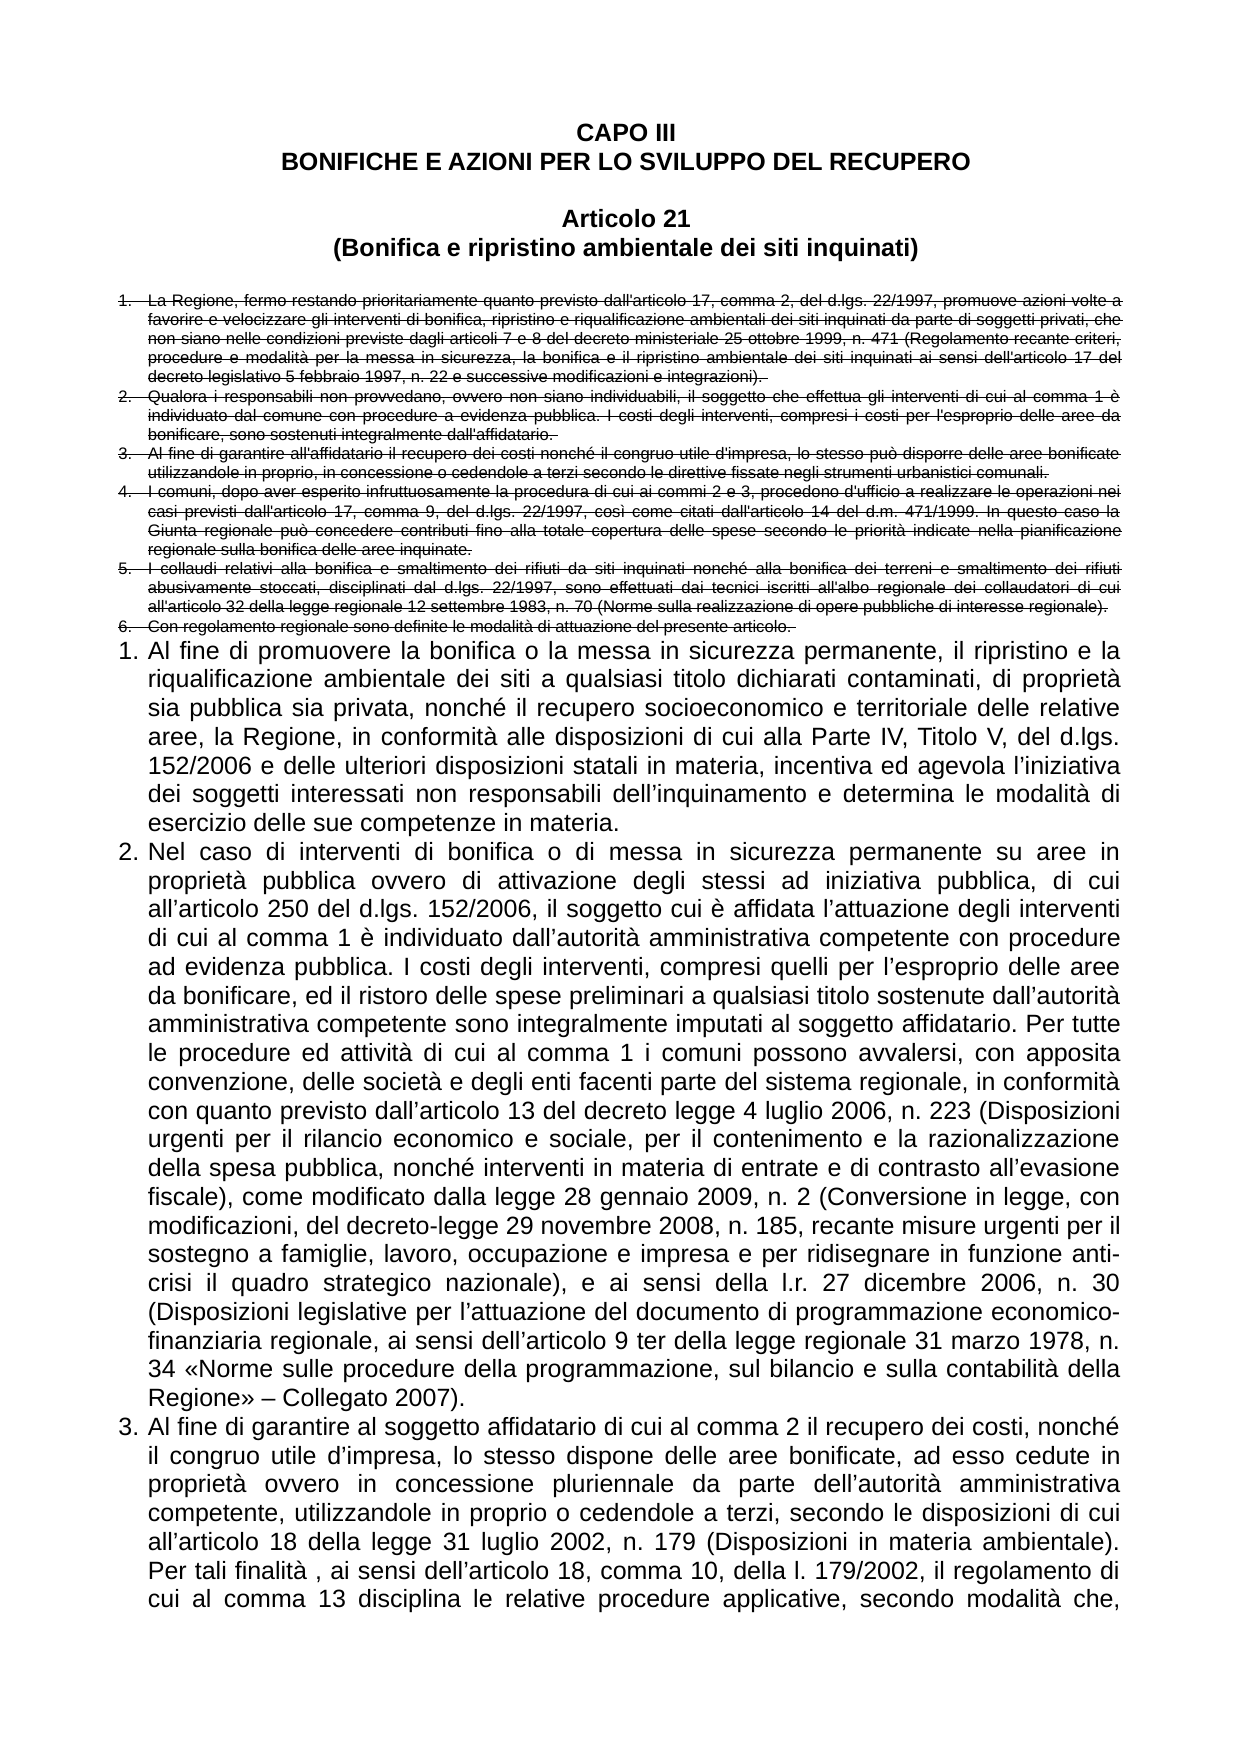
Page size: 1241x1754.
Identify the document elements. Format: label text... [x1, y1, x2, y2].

text 5. I collaudi relativi alla bonifica e smaltimento dei rifiuti da siti inquinati nonché alla bonifica dei terreni e smaltimento dei rifiuti abusivamente stoccati, disciplinati dal d.lgs. 22/1997, sono effettuati dai tecnici iscritti all'albo regionale dei collaudatori di cui all'articolo 32 della legge regionale 12 settembre 1983, n. 70 (Norme sulla realizzazione di opere pubbliche di interesse regionale). [118, 570, 1122, 616]
text 1. La Regione, fermo restando prioritariamente quanto previsto dall'articolo 17, comma 2, del d.lgs. 22/1997, promuove azioni volte a favorire e velocizzare gli interventi di bonifica, ripristino e riqualificazione ambientali dei siti inquinati da parte di soggetti privati, che non siano nelle condizioni previste dagli articoli 7 e 8 del decreto ministeriale 25 ottobre 1999, n. 471 (Regolamento recante criteri, procedure e modalità per la messa in sicurezza, la bonifica e il ripristino ambientale dei siti inquinati ai sensi dell'articolo 17 del decreto legislativo 5 febbraio 1997, n. 22 e successive modificazioni e integrazioni). [118, 302, 1122, 386]
text Articolo 21 [130, 204, 1122, 233]
text 2. Nel caso di interventi di bonifica o di messa in sicurezza permanente su aree in proprietà pubblica ovvero di attivazione degli stessi ad iniziativa pubblica, di cui all’articolo 250 del d.lgs. 152/2006, il soggetto cui è affidata l’attuazione degli interventi di cui al comma 1 è individuato dall’autorità amministrativa competente con procedure ad evidenza pubblica. I costi degli interventi, compresi quelli per l’esproprio delle aree da bonificare, ed il ristoro delle spese preliminari a qualsiasi titolo sostenute dall’autorità amministrativa competente sono integralmente imputati al soggetto affidatario. Per tutte le procedure ed attività di cui al comma 1 i comuni possono avvalersi, con apposita convenzione, delle società e degli enti facenti parte del sistema regionale, in conformità con quanto previsto dall’articolo 13 del decreto legge 4 luglio 2006, n. 223 (Disposizioni urgenti per il rilancio economico e sociale, per il contenimento e la razionalizzazione della spesa pubblica, nonché interventi in materia di entrate e di contrasto all’evasione fiscale), come modificato dalla legge 28 gennaio 2009, n. 2 (Conversione in legge, con modificazioni, del decreto-legge 29 novembre 2008, n. 185, recante misure urgenti per il sostegno a famiglie, lavoro, occupazione e impresa e per ridisegnare in funzione anti-crisi il quadro strategico nazionale), e ai sensi della l.r. 27 dicembre 2006, n. 30 (Disposizioni legislative per l’attuazione del documento di programmazione economico-finanziaria regionale, ai sensi dell’articolo 9 ter della legge regionale 31 marzo 1978, n. 34 «Norme sulle procedure della programmazione, sul bilancio e sulla contabilità della Regione» – Collegato 2007). [118, 837, 1122, 1412]
text 4. I comuni, dopo aver esperito infruttuosamente la procedura di cui ai commi 2 e 3, procedono d'ufficio a realizzare le operazioni nei casi previsti dall'articolo 17, comma 9, del d.lgs. 22/1997, così come citati dall'articolo 14 del d.m. 471/1999. In questo caso la Giunta regionale può concedere contributi fino alla totale copertura delle spese secondo le priorità indicate nella pianificazione regionale sulla bonifica delle aree inquinate. [118, 482, 1122, 559]
text (Bonifica e ripristino ambientale dei siti inquinati) [130, 233, 1122, 262]
text CAPO III [130, 118, 1122, 147]
text 2. Qualora i responsabili non provvedano, ovvero non siano individuabili, il soggetto che effettua gli interventi di cui al comma 1 è individuato dal comune con procedure a evidenza pubblica. I costi degli interventi, compresi i costi per l'esproprio delle aree da bonificare, sono sostenuti integralmente dall'affidatario. [118, 386, 1122, 444]
text BONIFICHE E AZIONI PER LO SVILUPPO DEL RECUPERO [130, 147, 1122, 176]
text 5. I collaudi relativi alla bonifica e smaltimento dei rifiuti da siti inquinati nonché alla bonifica dei terreni e smaltimento dei rifiuti abusivamente stoccati, disciplinati dal d.lgs. 22/1997, sono effettuati dai tecnici iscritti all'albo regionale dei collaudatori di cui all'articolo 32 della legge regionale 12 settembre 1983, n. 70 (Norme sulla realizzazione di opere pubbliche di interesse regionale). [118, 559, 1122, 569]
text 3. Al fine di garantire all'affidatario il recupero dei costi nonché il congruo utile d'impresa, lo stesso può disporre delle aree bonificate utilizzandole in proprio, in concessione o cedendole a terzi secondo le direttive fissate negli strumenti urbanistici comunali. [118, 444, 1122, 482]
text 3. Al fine di garantire al soggetto affidatario di cui al comma 2 il recupero dei costi, nonché il congruo utile d’impresa, lo stesso dispone delle aree bonificate, ad esso cedute in proprietà ovvero in concessione pluriennale da parte dell’autorità amministrativa competente, utilizzandole in proprio o cedendole a terzi, secondo le disposizioni di cui all’articolo 18 della legge 31 luglio 2002, n. 179 (Disposizioni in materia ambientale). Per tali finalità , ai sensi dell’articolo 18, comma 10, della l. 179/2002, il regolamento di cui al comma 13 disciplina le relative procedure applicative, secondo modalità che, [118, 1412, 1122, 1613]
text 6. Con regolamento regionale sono definite le modalità di attuazione del presente articolo. [118, 616, 1122, 636]
text 1. Al fine di promuovere la bonifica o la messa in sicurezza permanente, il ripristino e la riqualificazione ambientale dei siti a qualsiasi titolo dichiarati contaminati, di proprietà sia pubblica sia privata, nonché il recupero socioeconomico e territoriale delle relative aree, la Regione, in conformità alle disposizioni di cui alla Parte IV, Titolo V, del d.lgs. 152/2006 e delle ulteriori disposizioni statali in materia, incentiva ed agevola l’iniziativa dei soggetti interessati non responsabili dell’inquinamento e determina le modalità di esercizio delle sue competenze in materia. [118, 636, 1122, 837]
